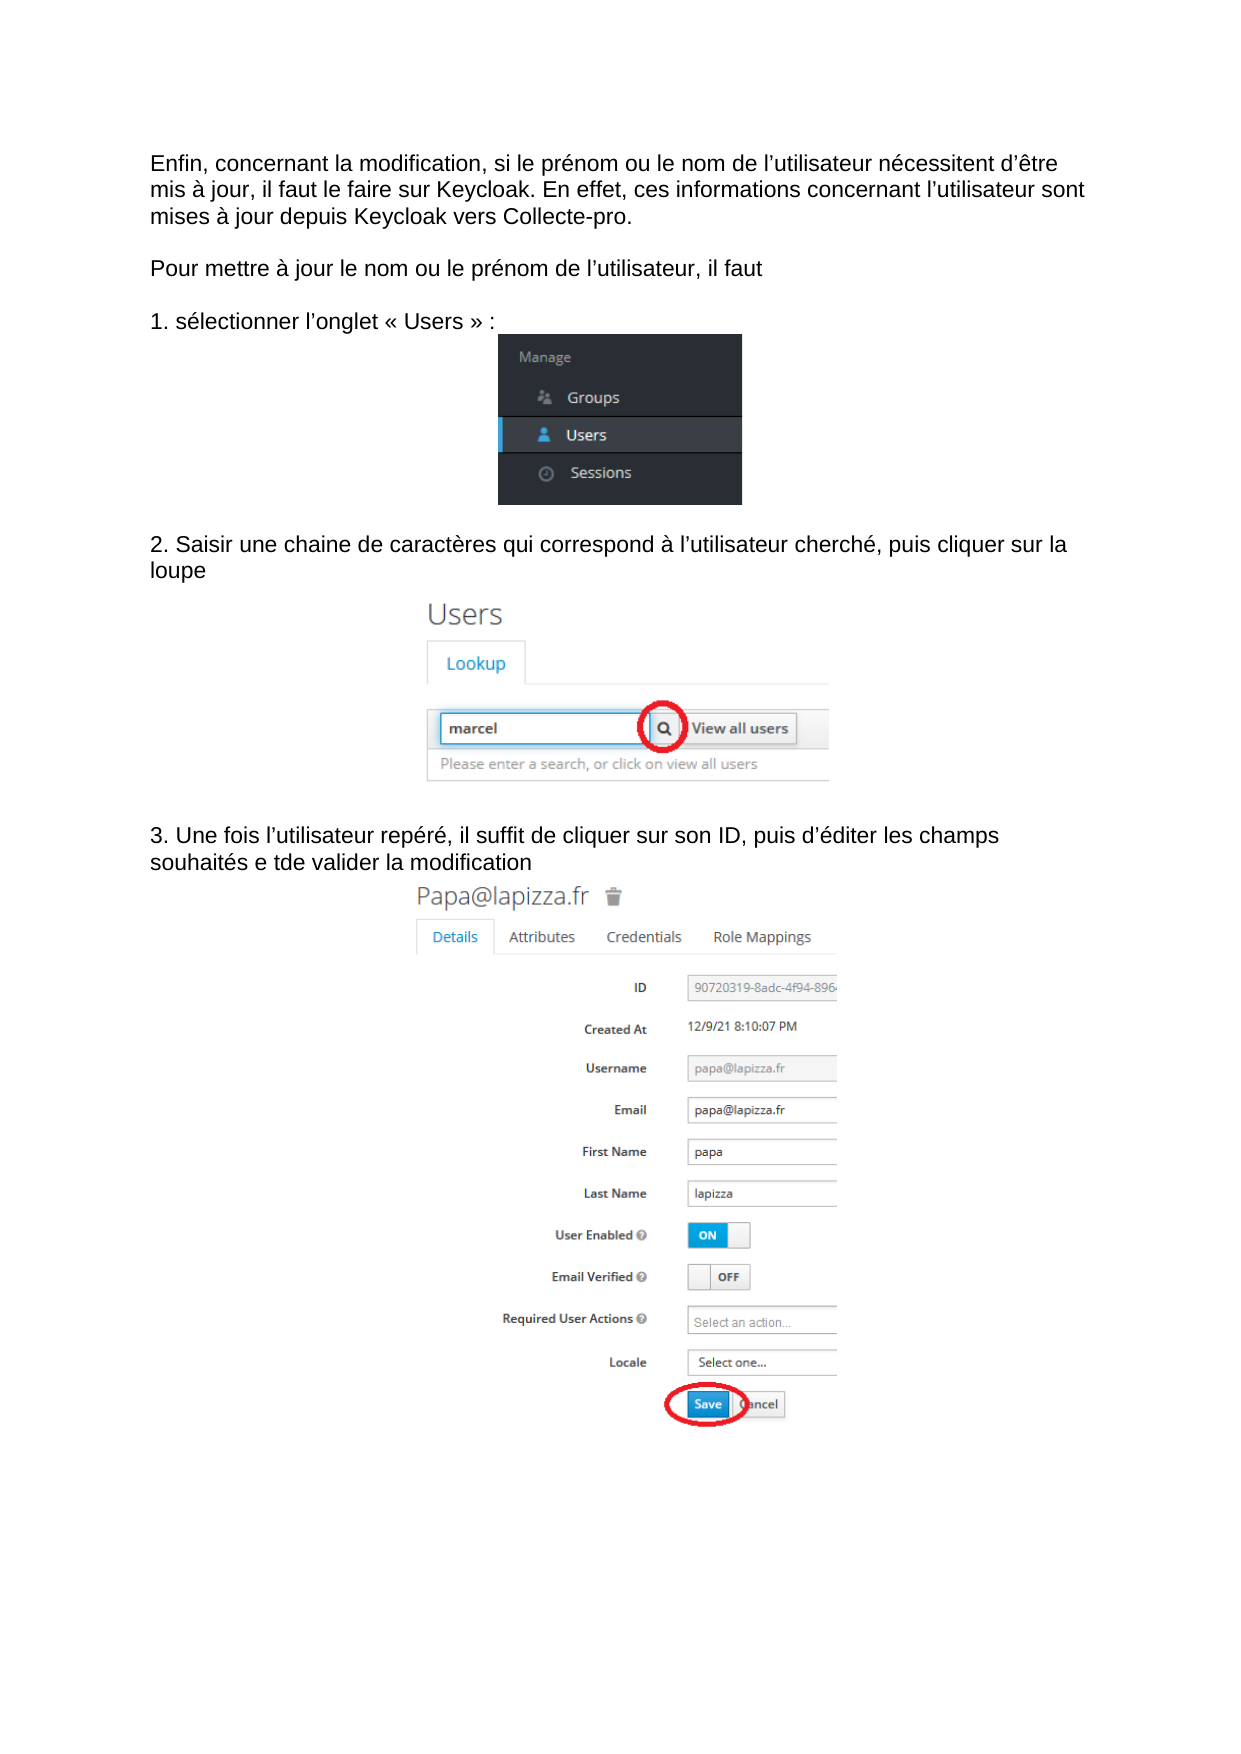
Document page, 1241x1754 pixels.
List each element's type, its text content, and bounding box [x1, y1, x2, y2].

picture [498, 334, 743, 505]
text Enfin, concernant la modification, si le prénom ou le nom de l’utilisateur nécessitent d’être mis à jour, il faut le faire sur Keycloak. En effet, ces informations concernant l’utilisateur sont mises à jour depuis Keycloak vers Collecte-pro. [150, 150, 1090, 229]
text Pour mettre à jour le nom ou le prénom de l’utilisateur, il faut [150, 255, 1090, 282]
picture [403, 875, 837, 1440]
text 2. Saisir une chaine de caractères qui correspond à l’utilisateur cherché, puis cliquer sur la loupe [150, 531, 1090, 583]
text 3. Une fois l’utilisateur repéré, il suffit de cliquer sur son ID, puis d’éditer les champs souhaités e tde valider la modification [150, 822, 1090, 875]
text 1. sélectionner l’onglet « Users » : [150, 308, 1090, 334]
picture [411, 583, 829, 796]
